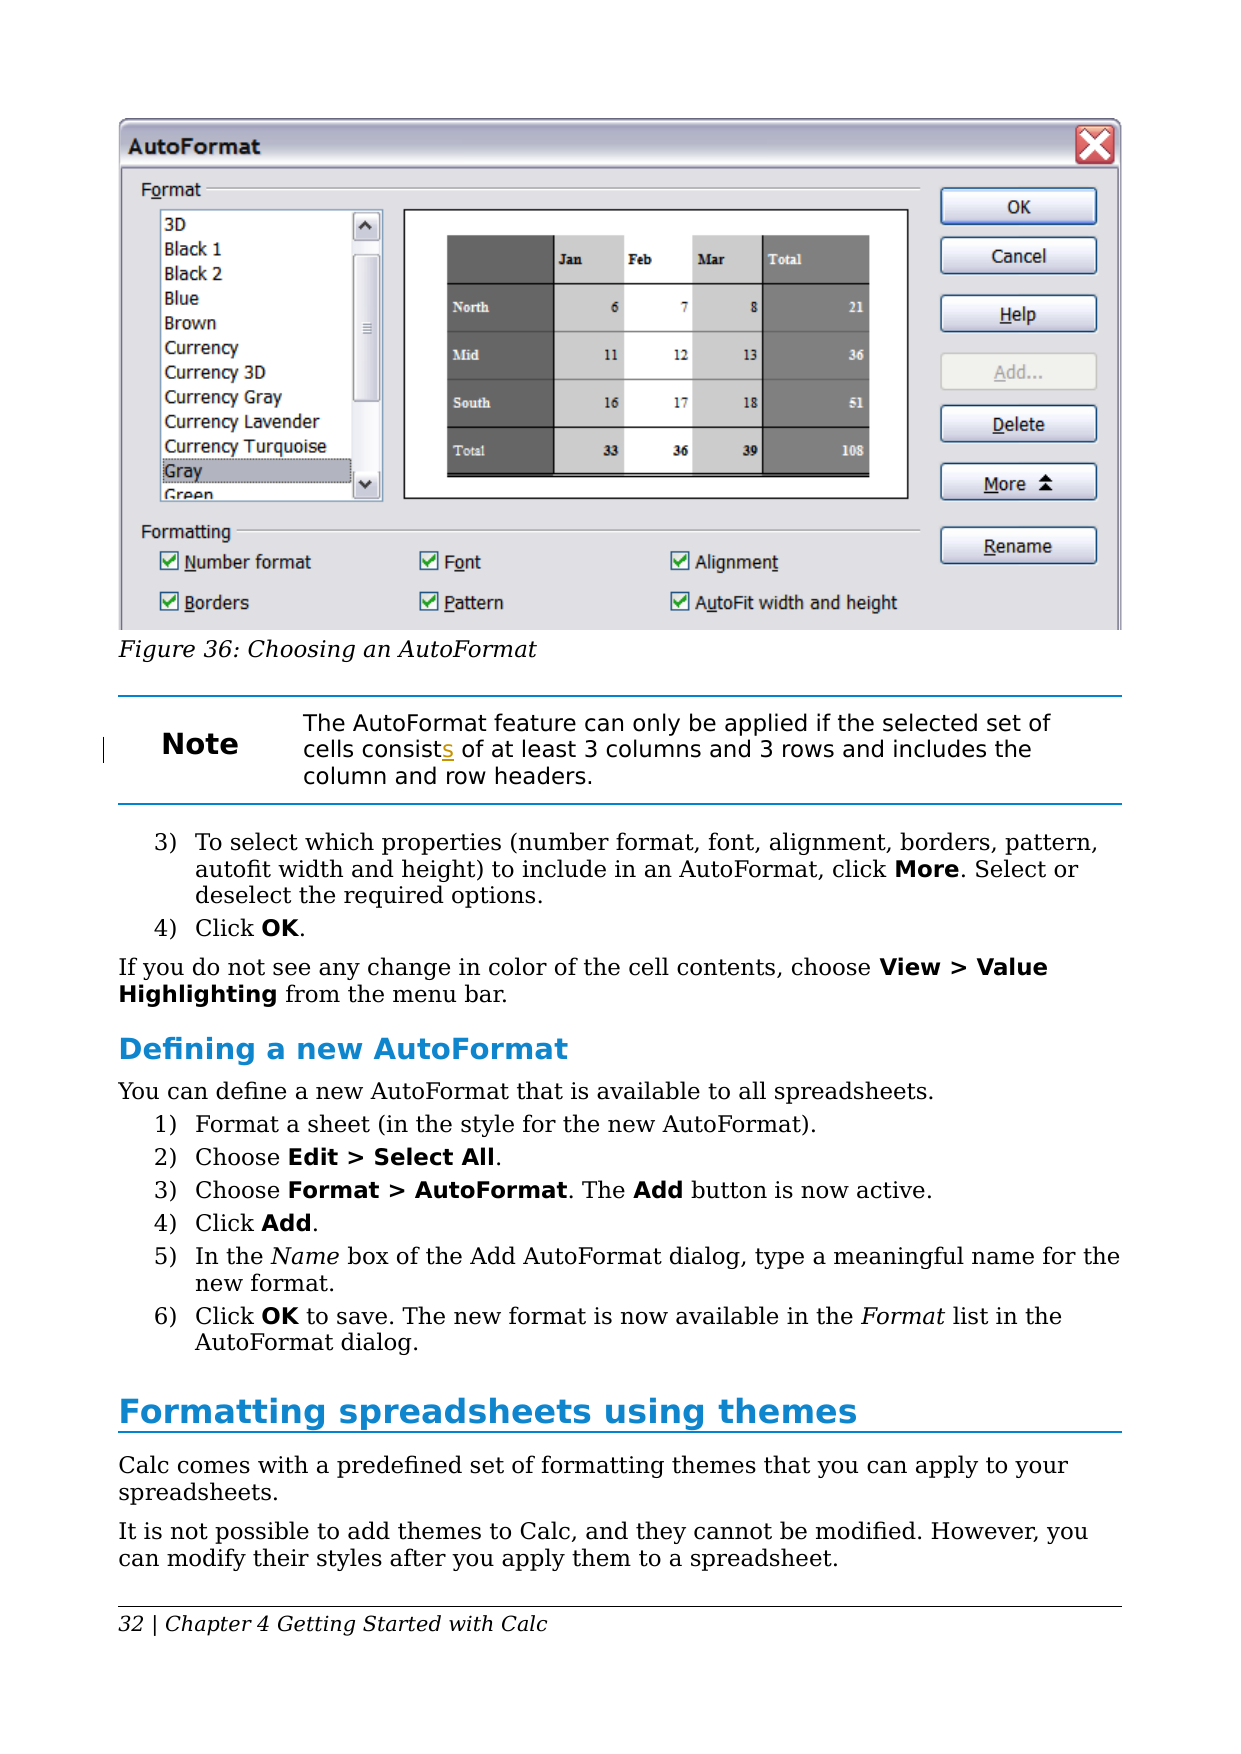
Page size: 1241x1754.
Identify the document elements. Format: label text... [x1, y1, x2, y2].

picture [118, 118, 1122, 630]
text Calc comes with a predefined set of formatting themes that you can apply to your spreadsheets. [118, 1452, 1122, 1506]
list In the Name box of the Add AutoFormat dialog, type a meaningful name for the new format. [177, 1243, 1122, 1297]
list You can define a new AutoFormat that is available to all spreadsheets. [118, 1078, 1122, 1105]
table_header Note [118, 697, 281, 803]
list Click OK to save. The new format is now available in the Format list in the AutoFormat dialog. [177, 1303, 1122, 1356]
list Choose Format > AutoFormat. The Add button is now active. [177, 1177, 1122, 1204]
table_header The AutoFormat feature can only be applied if the selected set of cells consists of at least 3 columns and 3 rows and includes the column and row headers. [281, 697, 1122, 803]
text If you do not see any change in color of the cell contents, choose View > Value Highlighting from the menu bar. [118, 954, 1122, 1008]
text Figure 36: Choosing an AutoFormat [119, 636, 1121, 663]
list Click Add. [177, 1210, 1122, 1237]
list To select which properties (number format, font, alignment, borders, pattern, autofit width and height) to include in an AutoFormat, click More. Select or deselect the required options. [177, 829, 1122, 909]
list Format a sheet (in the style for the new AutoFormat). [177, 1112, 1122, 1138]
list Click OK. [177, 915, 1122, 942]
text It is not possible to add themes to Calc, and they cannot be modified. However, you can modify their styles after you apply them to a spreadsheet. [118, 1518, 1122, 1571]
subtitle Formatting spreadsheets using themes [118, 1392, 1122, 1431]
list Choose Edit > Select All. [177, 1144, 1122, 1171]
subtitle Defining a new AutoFormat [118, 1032, 1122, 1066]
